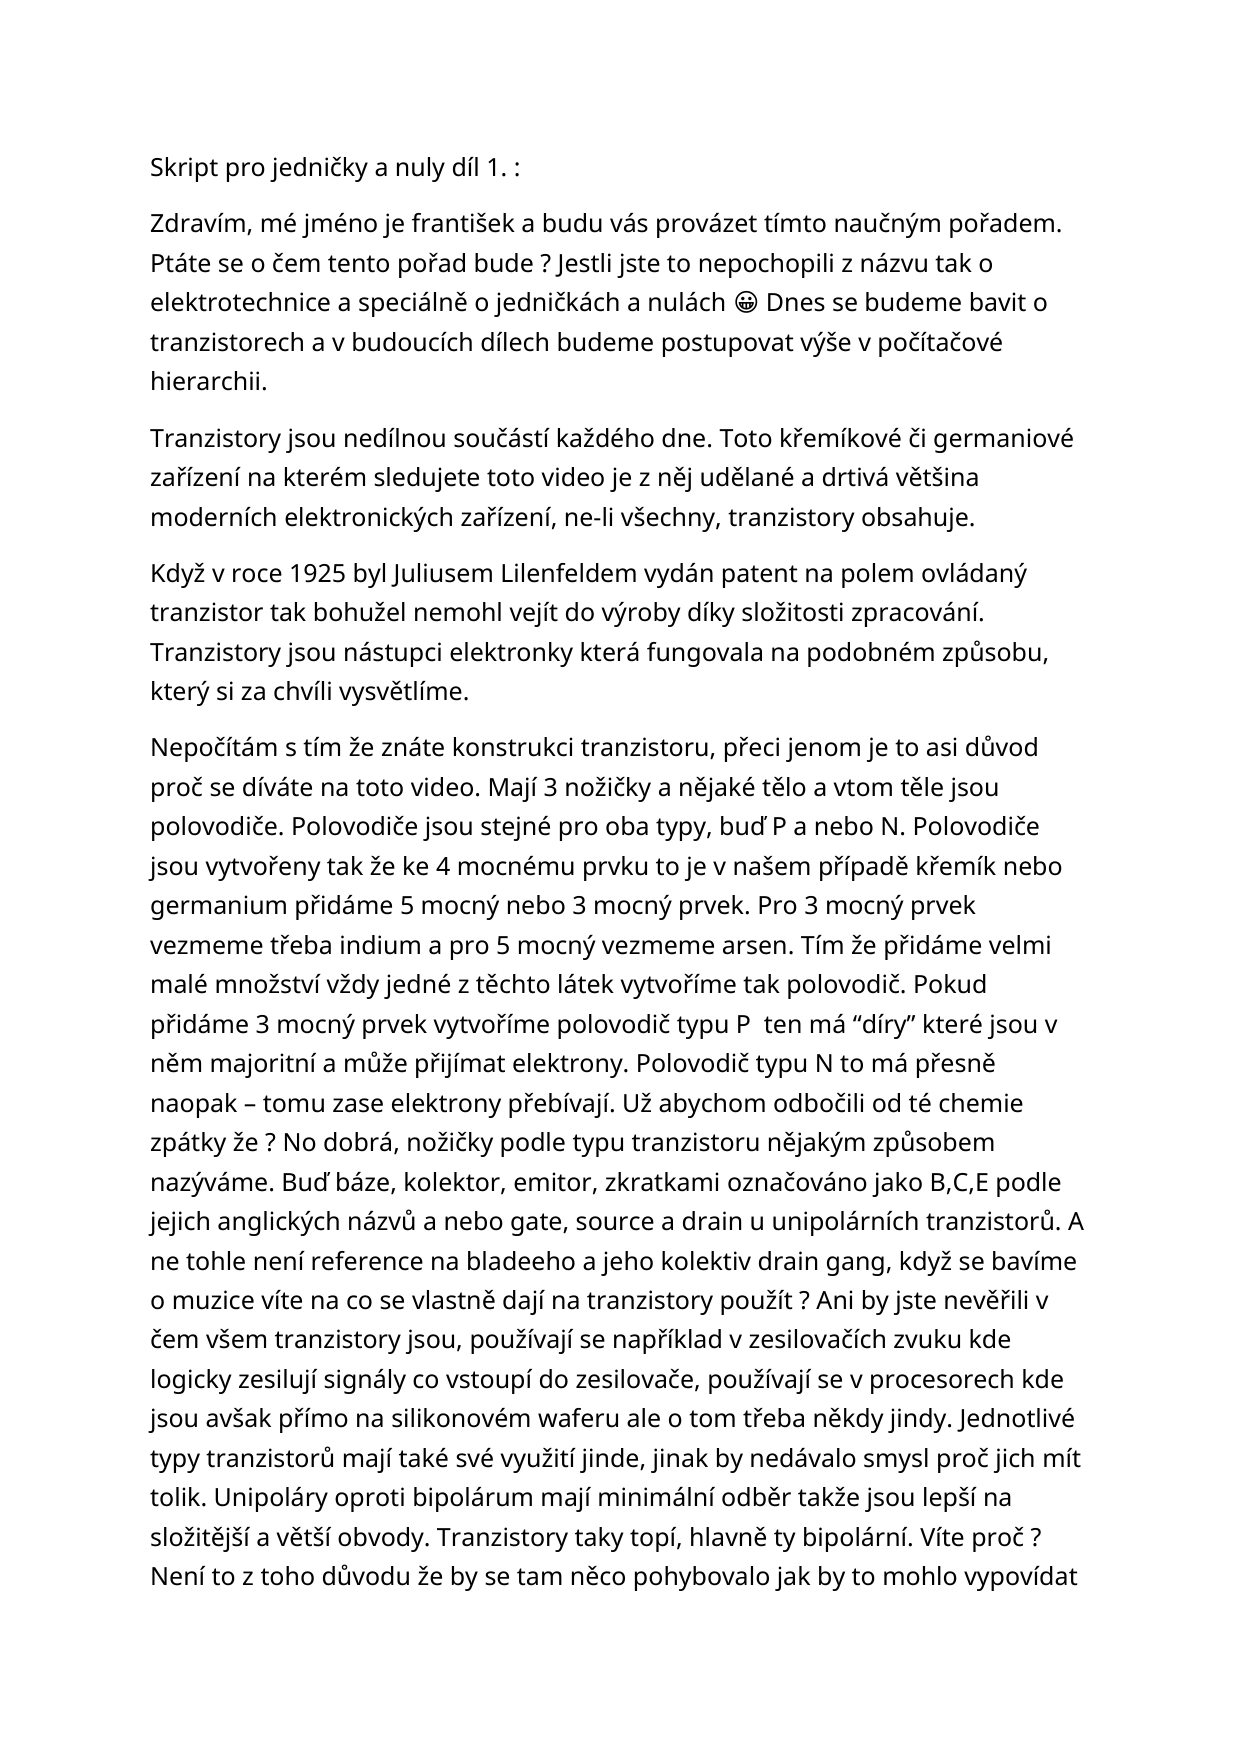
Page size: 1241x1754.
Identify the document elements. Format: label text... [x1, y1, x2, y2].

text Když v roce 1925 byl Juliusem Lilenfeldem vydán patent na polem ovládaný tranzistor tak bohužel nemohl vejít do výroby díky složitosti zpracování. Tranzistory jsou nástupci elektronky která fungovala na podobném způsobu, který si za chvíli vysvětlíme. [150, 555, 1090, 708]
text Nepočítám s tím že znáte konstrukci tranzistoru, přeci jenom je to asi důvod proč se díváte na toto video. Mají 3 nožičky a nějaké tělo a vtom těle jsou polovodiče. Polovodiče jsou stejné pro oba typy, buď P a nebo N. Polovodiče jsou vytvořeny tak že ke 4 mocnému prvku to je v našem případě křemík nebo germanium přidáme 5 mocný nebo 3 mocný prvek. Pro 3 mocný prvek vezmeme třeba indium a pro 5 mocný vezmeme arsen. Tím že přidáme velmi malé množství vždy jedné z těchto látek vytvoříme tak polovodič. Pokud přidáme 3 mocný prvek vytvoříme polovodič typu P ten má “díry” které jsou v něm majoritní a může přijímat elektrony. Polovodič typu N to má přesně naopak – tomu zase elektrony přebívají. Už abychom odbočili od té chemie zpátky že ? No dobrá, nožičky podle typu tranzistoru nějakým způsobem nazýváme. Buď báze, kolektor, emitor, zkratkami označováno jako B,C,E podle jejich anglických názvů a nebo gate, source a drain u unipolárních tranzistorů. A ne tohle není reference na bladeeho a jeho kolektiv drain gang, když se bavíme o muzice víte na co se vlastně dají na tranzistory použít ? Ani by jste nevěřili v čem všem tranzistory jsou, používají se například v zesilovačích zvuku kde logicky zesilují signály co vstoupí do zesilovače, používají se v procesorech kde jsou avšak přímo na silikonovém waferu ale o tom třeba někdy jindy. Jednotlivé typy tranzistorů mají také své využití jinde, jinak by nedávalo smysl proč jich mít tolik. Unipoláry oproti bipolárum mají minimální odběr takže jsou lepší na složitější a větší obvody. Tranzistory taky topí, hlavně ty bipolární. Víte proč ? Není to z toho důvodu že by se tam něco pohybovalo jak by to mohlo vypovídat [150, 730, 1090, 1593]
text Zdravím, mé jméno je františek a budu vás provázet tímto naučným pořadem. Ptáte se o čem tento pořad bude ? Jestli jste to nepochopili z názvu tak o elektrotechnice a speciálně o jedničkách a nulách 😀 Dnes se budeme bavit o tranzistorech a v budoucích dílech budeme postupovat výše v počítačové hierarchii. [150, 206, 1090, 398]
text Skript pro jedničky a nuly díl 1. : [150, 150, 1090, 184]
text Tranzistory jsou nedílnou součástí každého dne. Toto křemíkové či germaniové zařízení na kterém sledujete toto video je z něj udělané a drtivá většina moderních elektronických zařízení, ne-li všechny, tranzistory obsahuje. [150, 420, 1090, 533]
